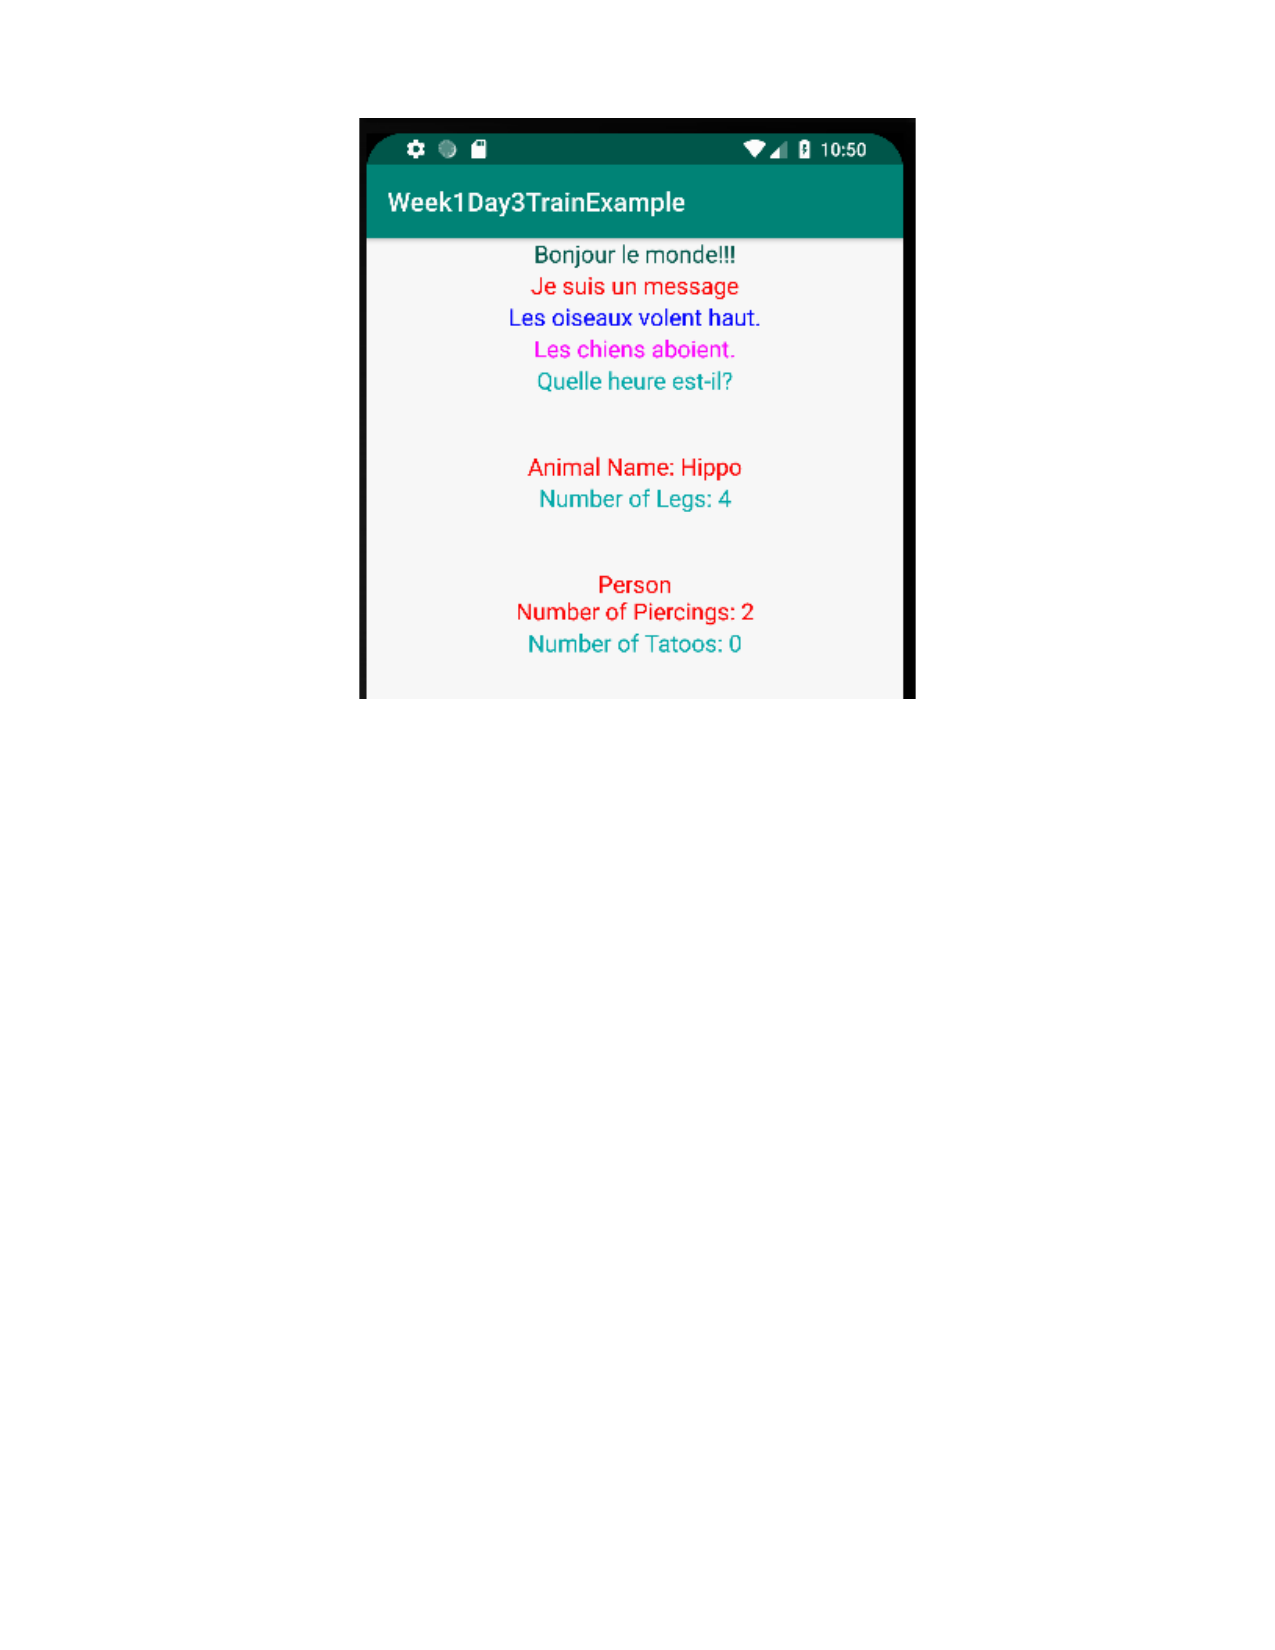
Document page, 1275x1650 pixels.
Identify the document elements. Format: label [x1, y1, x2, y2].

picture [359, 118, 916, 699]
